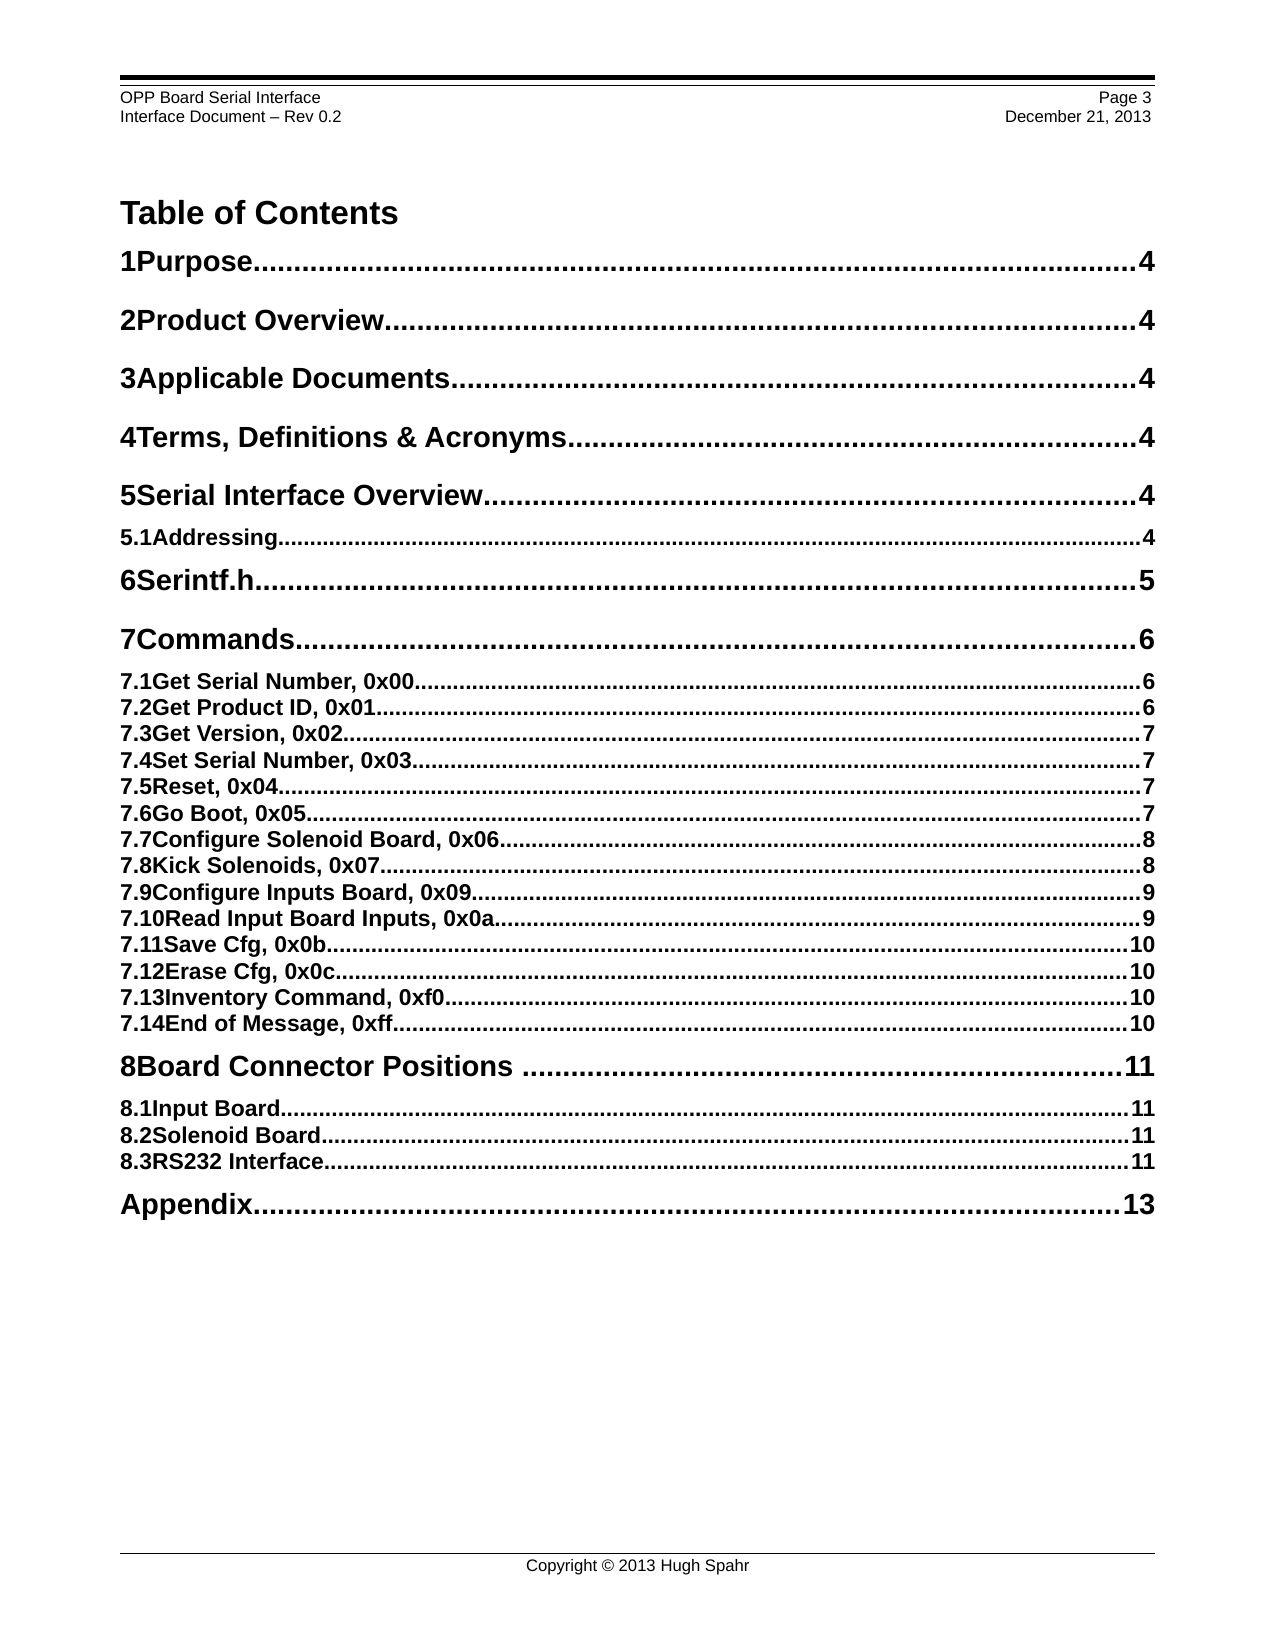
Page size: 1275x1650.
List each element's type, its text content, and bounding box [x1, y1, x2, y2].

text 7.8Kick Solenoids, 0x07 8 [120, 852, 1155, 878]
text 5.1Addressing 4 [120, 524, 1155, 551]
text 1Purpose 4 [120, 244, 1155, 278]
text 7.13Inventory Command, 0xf0 10 [120, 984, 1155, 1010]
text 4Terms, Definitions & Acronyms 4 [120, 420, 1155, 453]
text 8.2Solenoid Board 11 [120, 1122, 1155, 1148]
text 7.12Erase Cfg, 0x0c 10 [120, 958, 1155, 984]
text 7.1Get Serial Number, 0x00 6 [120, 668, 1155, 694]
text 7.6Go Boot, 0x05 7 [120, 799, 1155, 826]
text 3Applicable Documents 4 [120, 361, 1155, 395]
subtitle Table of Contents [120, 193, 1155, 232]
text 7.11Save Cfg, 0x0b 10 [120, 931, 1155, 958]
text 7.9Configure Inputs Board, 0x09 9 [120, 878, 1155, 905]
text 7.10Read Input Board Inputs, 0x0a 9 [120, 905, 1155, 931]
text 7.14End of Message, 0xff 10 [120, 1010, 1155, 1037]
text 7.2Get Product ID, 0x01 6 [120, 694, 1155, 720]
text 2Product Overview 4 [120, 303, 1155, 336]
text 7.5Reset, 0x04 7 [120, 773, 1155, 799]
text 7.7Configure Solenoid Board, 0x06 8 [120, 826, 1155, 852]
text 7Commands 6 [120, 622, 1155, 655]
text 5Serial Interface Overview 4 [120, 478, 1155, 512]
text 8.3RS232 Interface 11 [120, 1148, 1155, 1174]
text Appendix 13 [120, 1187, 1155, 1220]
text 8.1Input Board 11 [120, 1095, 1155, 1122]
text 7.3Get Version, 0x02 7 [120, 720, 1155, 747]
text 6Serintf.h 5 [120, 563, 1155, 597]
text 7.4Set Serial Number, 0x03 7 [120, 747, 1155, 773]
text 8Board Connector Positions 11 [120, 1049, 1155, 1083]
